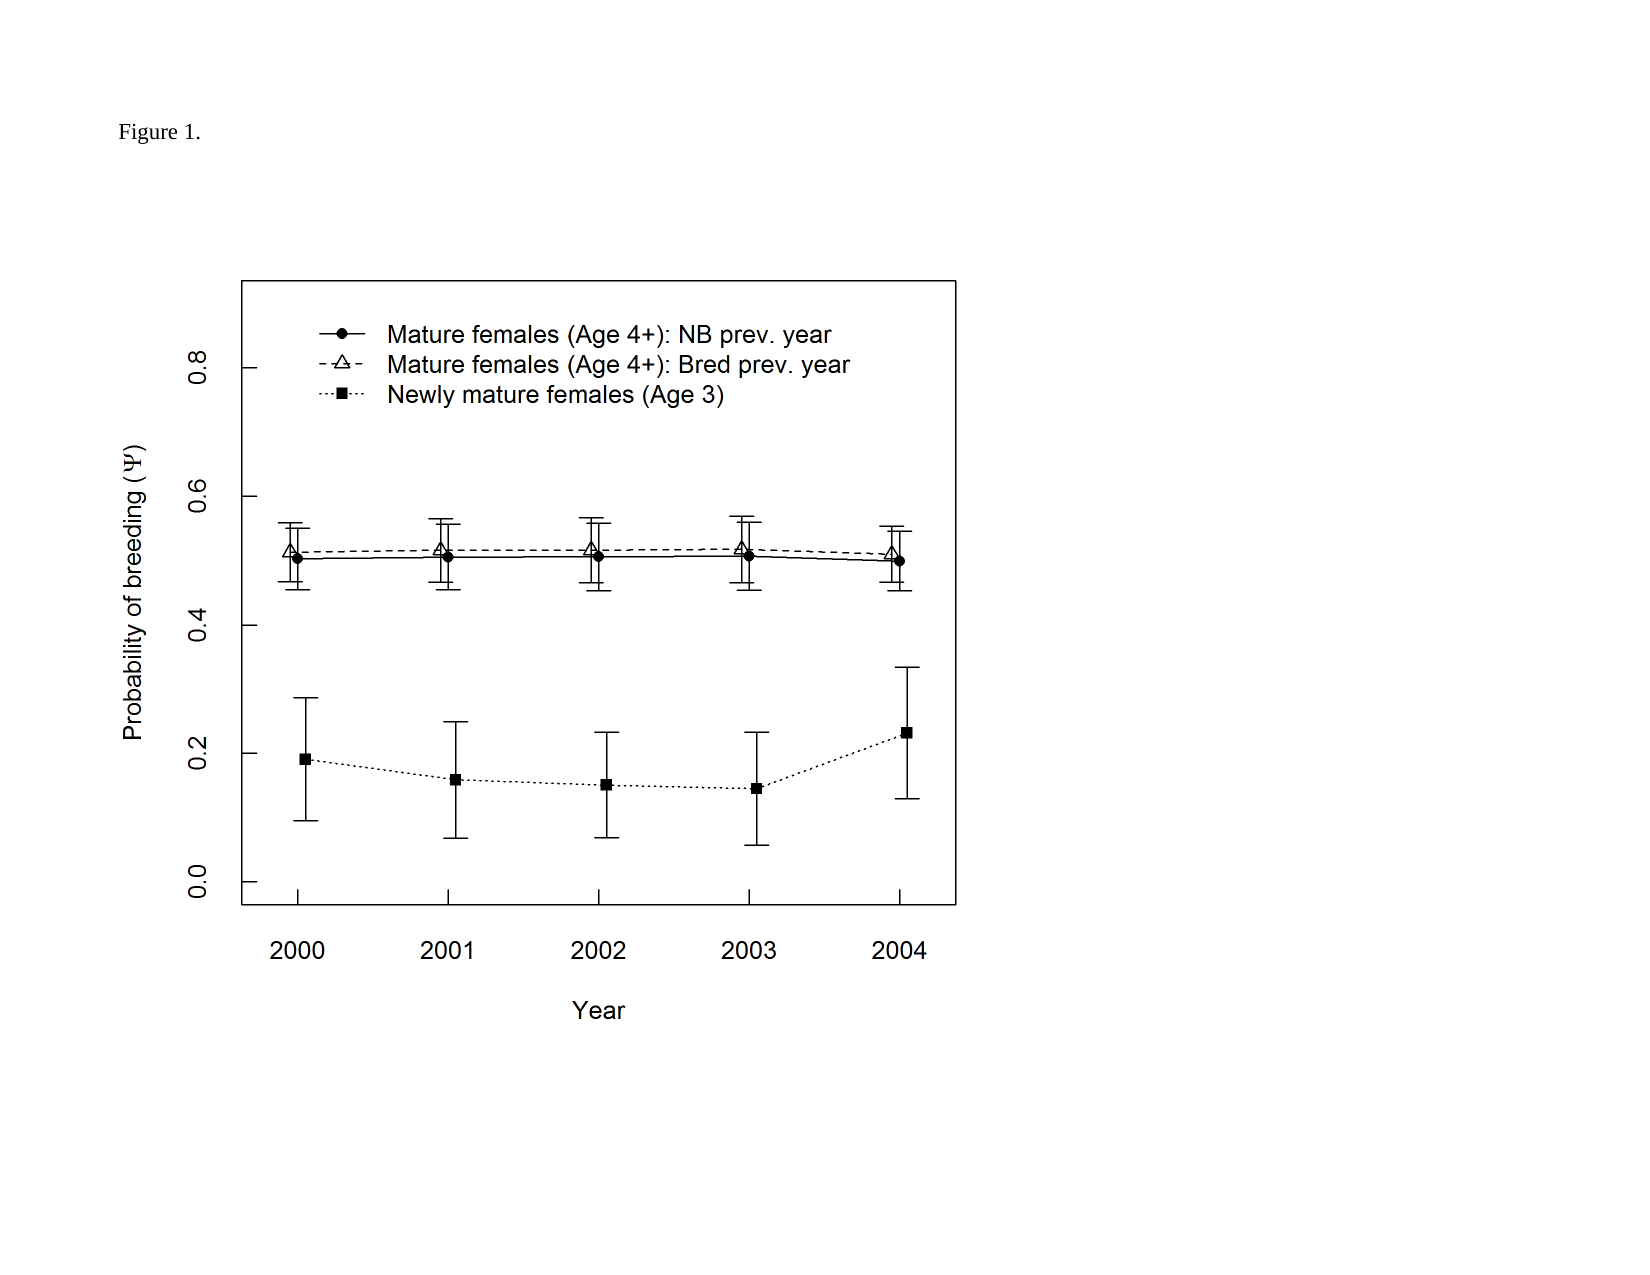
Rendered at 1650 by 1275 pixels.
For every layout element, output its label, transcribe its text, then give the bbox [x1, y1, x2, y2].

picture [118, 157, 1019, 1058]
text Figure 1. [118, 118, 1474, 144]
